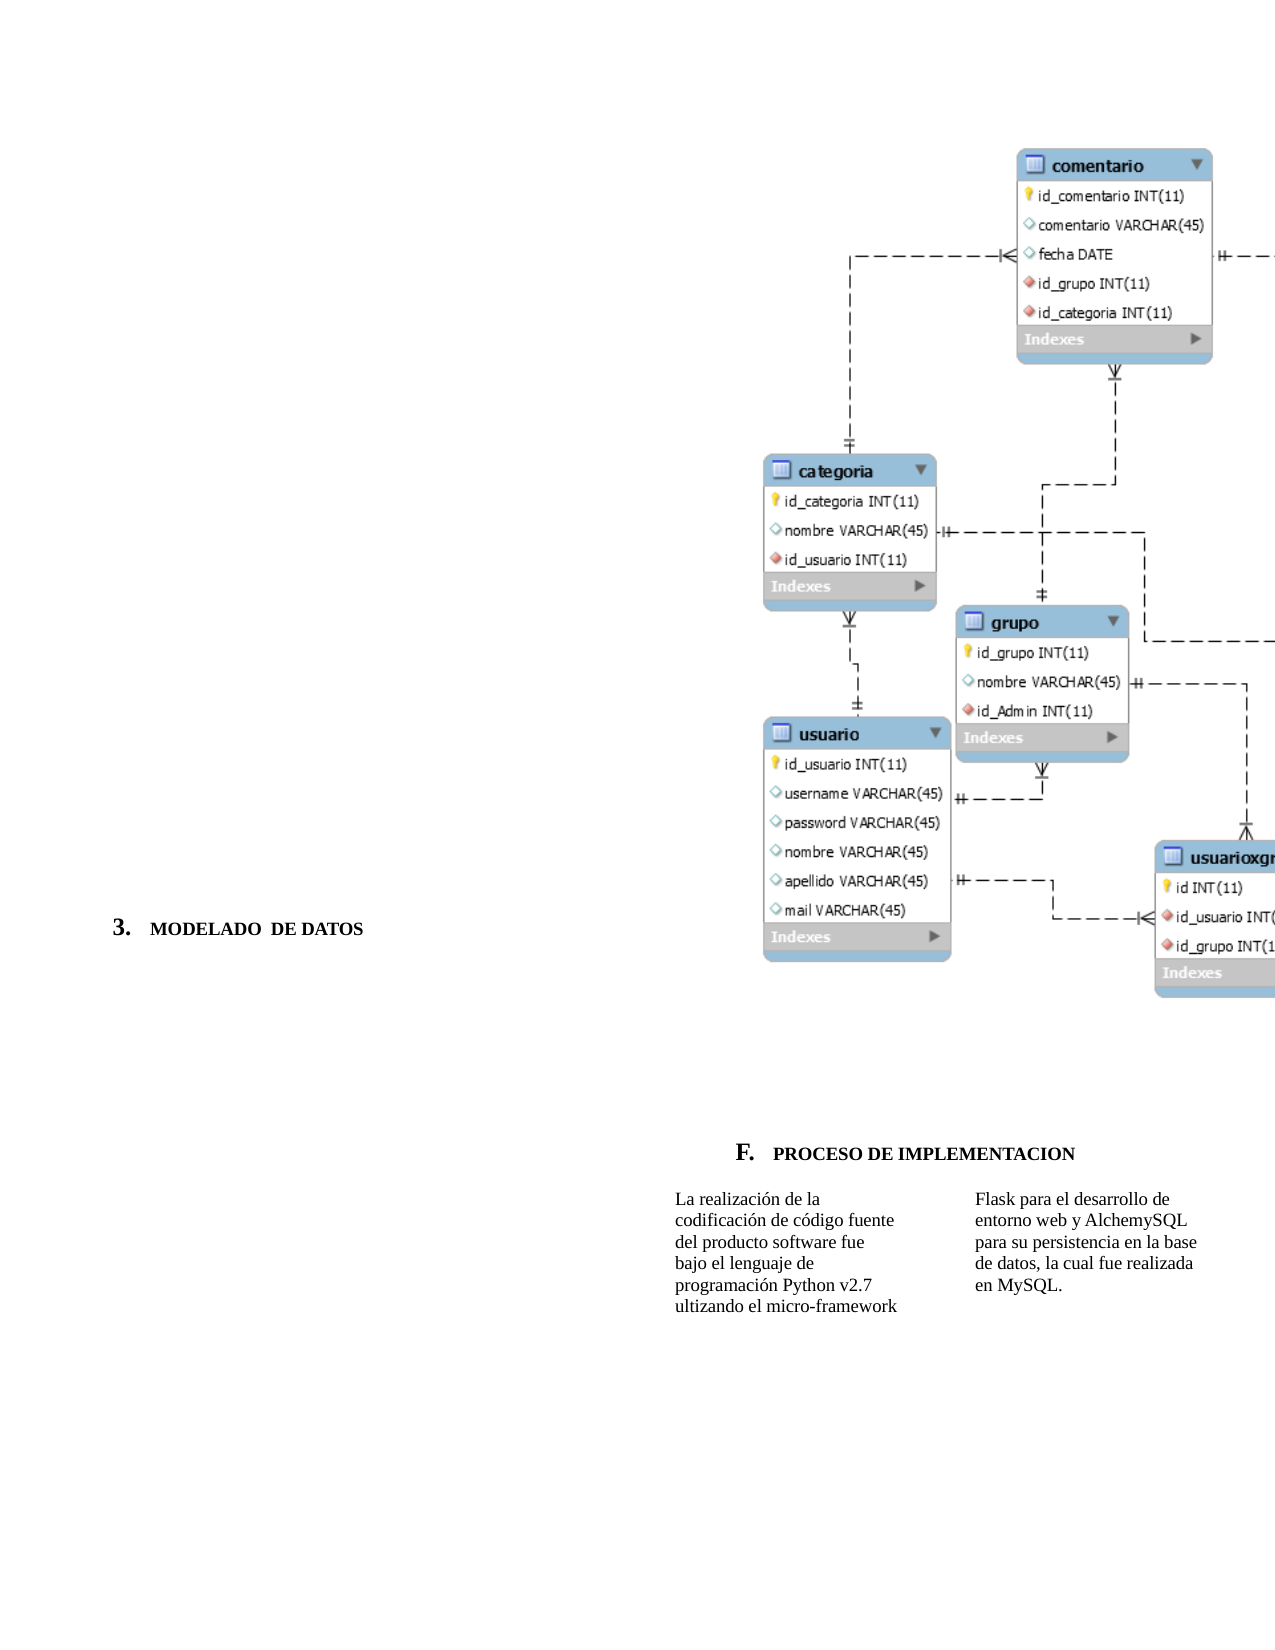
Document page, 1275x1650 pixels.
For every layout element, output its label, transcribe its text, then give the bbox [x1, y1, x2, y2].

text La realización de la codificación de código fuente del producto software fue bajo el lenguaje de programación Python v2.7 ultizando el micro-framework [675, 1187, 900, 1317]
text Flask para el desarrollo de entorno web y AlchemySQL para su persistencia en la base de datos, la cual fue realizada en MySQL. [975, 1187, 1200, 1295]
list PROCESO DE IMPLEMENTACION [735, 1137, 1200, 1166]
list MODELADO DE DATOS [112, 912, 600, 941]
